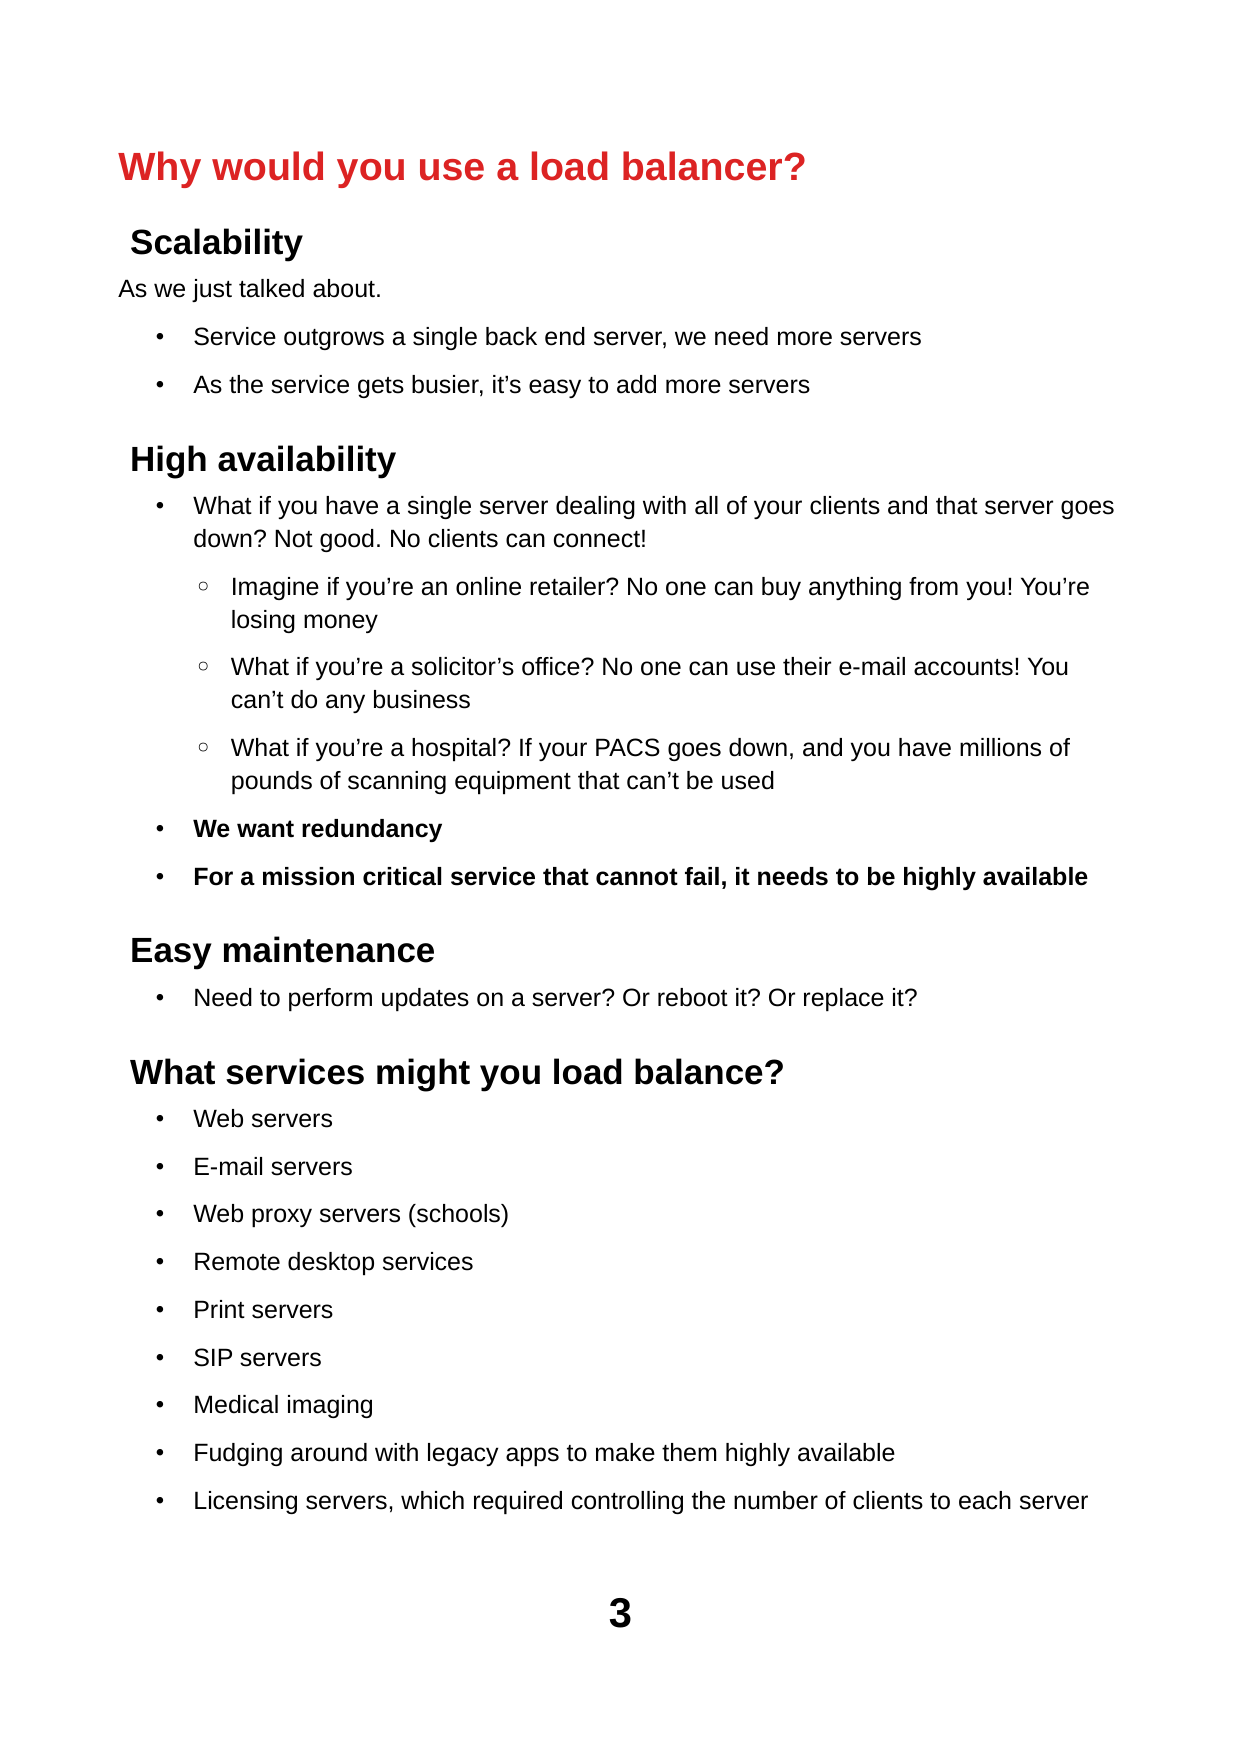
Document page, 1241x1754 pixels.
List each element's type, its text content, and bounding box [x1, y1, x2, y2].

list Medical imaging [156, 1390, 1122, 1419]
list Web proxy servers (schools) [156, 1199, 1122, 1228]
list Service outgrows a single back end server, we need more servers [156, 322, 1122, 351]
list SIP servers [156, 1343, 1122, 1371]
list What if you’re a hospital? If your PACS goes down, and you have millions of pounds of scanning equipment that can’t be used [193, 733, 1122, 795]
text As we just talked about. [118, 274, 1122, 303]
list Imagine if you’re an online retailer? No one can buy anything from you! You’re losing money [193, 572, 1122, 633]
list Licensing servers, which required controlling the number of clients to each server [156, 1486, 1122, 1514]
list We want redundancy [156, 814, 1122, 843]
subtitle What services might you load balance? [118, 1051, 1122, 1092]
list Web servers [156, 1104, 1122, 1133]
list Print servers [156, 1295, 1122, 1324]
subtitle Why would you use a load balancer? [118, 143, 1122, 188]
subtitle High availability [118, 438, 1122, 478]
list For a mission critical service that cannot fail, it needs to be highly available [156, 862, 1122, 890]
list What if you have a single server dealing with all of your clients and that server goes down? Not good. No clients can connect! [156, 491, 1122, 553]
list Fudging around with legacy apps to make them highly available [156, 1438, 1122, 1467]
list As the service gets busier, it’s easy to add more servers [156, 370, 1122, 398]
subtitle Easy maintenance [118, 930, 1122, 970]
list Need to perform updates on a server? Or reboot it? Or replace it? [156, 983, 1122, 1012]
list What if you’re a solicitor’s office? No one can use their e-mail accounts! You can’t do any business [193, 652, 1122, 714]
list E-mail servers [156, 1152, 1122, 1181]
subtitle Scalability [118, 222, 1122, 262]
list Remote desktop services [156, 1247, 1122, 1276]
